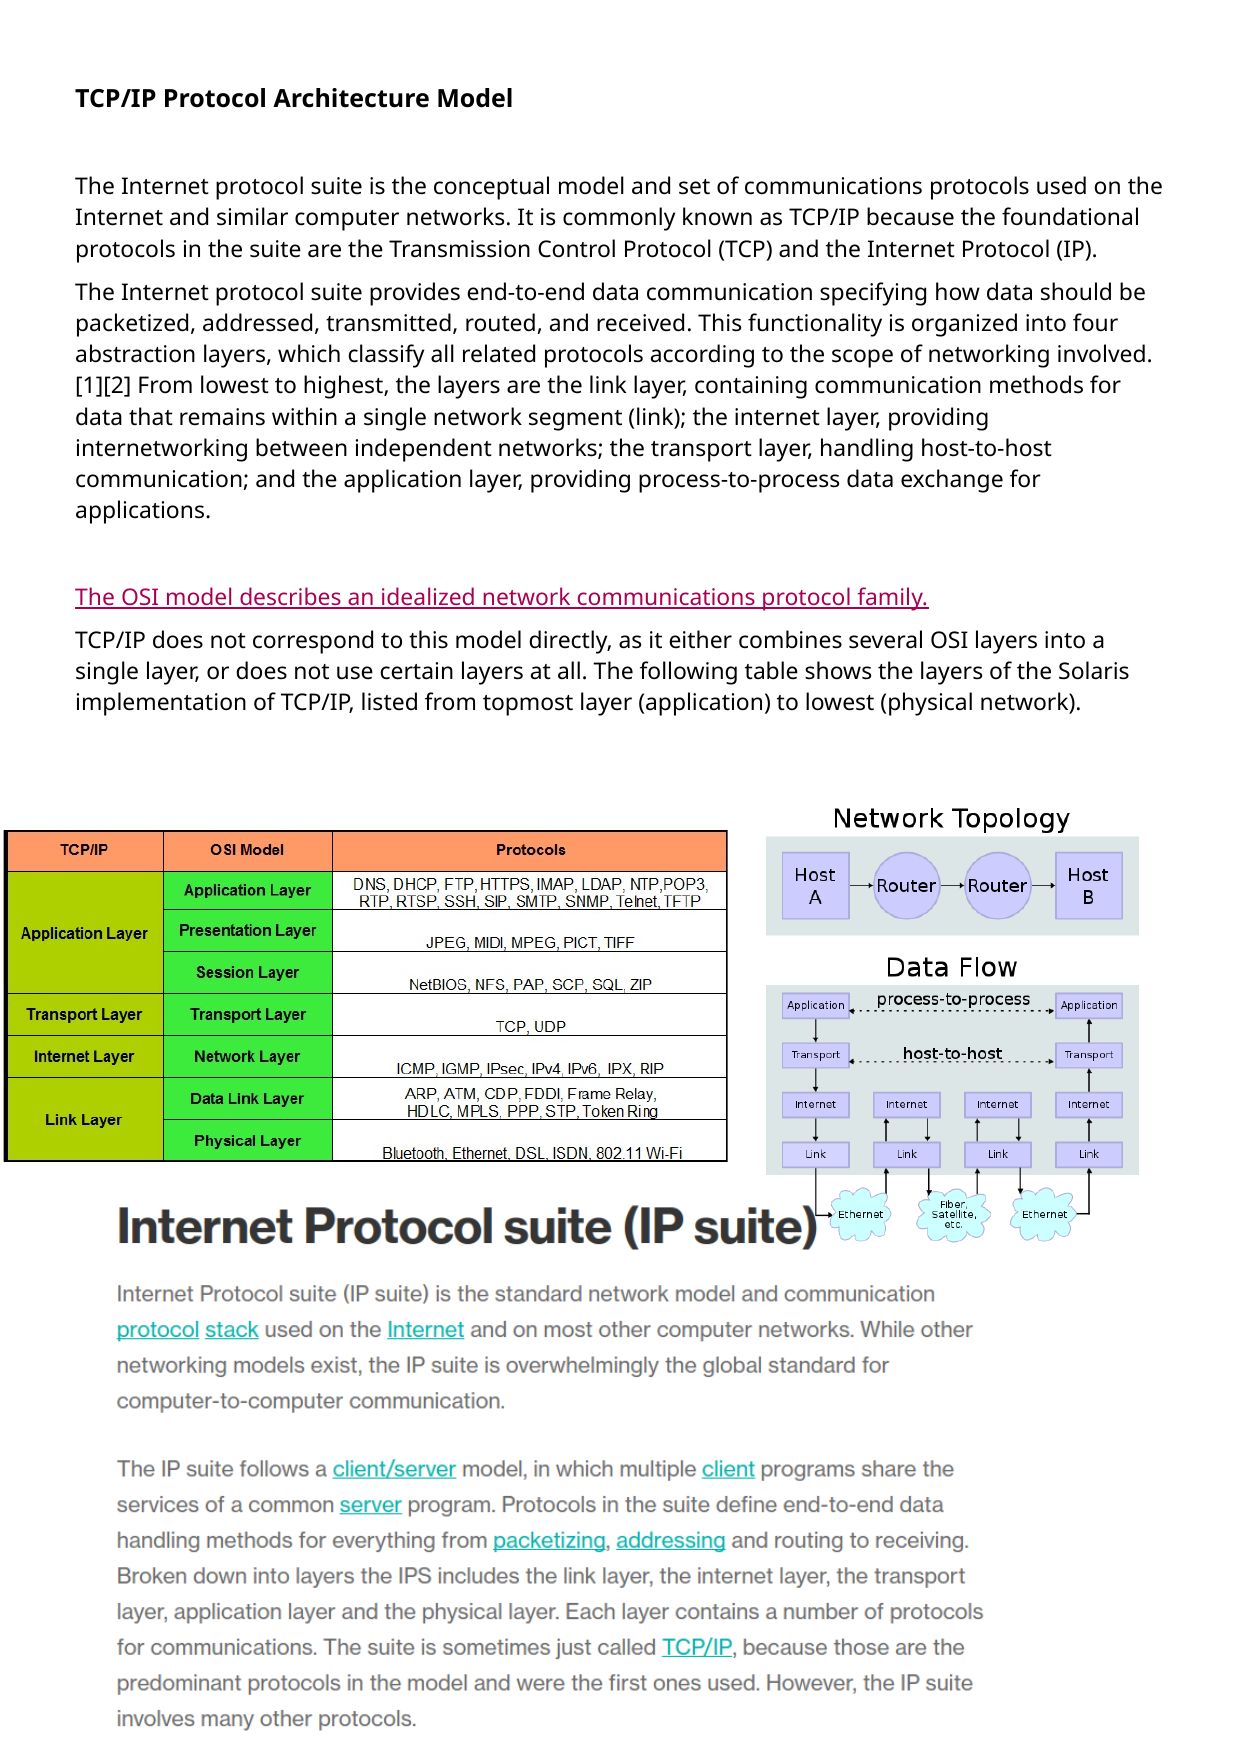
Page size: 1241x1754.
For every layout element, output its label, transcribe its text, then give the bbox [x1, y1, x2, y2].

text TCP/IP Protocol Architecture Model [75, 81, 1166, 115]
text The Internet protocol suite provides end-to-end data communication specifying how data should be packetized, addressed, transmitted, routed, and received. This functionality is organized into four abstraction layers, which classify all related protocols according to the scope of networking involved.[1][2] From lowest to highest, the layers are the link layer, containing communication methods for data that remains within a single network segment (link); the internet layer, providing internetworking between independent networks; the transport layer, handling host-to-host communication; and the application layer, providing process-to-process data exchange for applications. [75, 276, 1166, 526]
text The OSI model describes an idealized network communications protocol family. [75, 581, 1166, 612]
text TCP/IP does not correspond to this model directly, as it either combines several OSI layers into a single layer, or does not use certain layers at all. The following table shows the layers of the Solaris implementation of TCP/IP, listed from topmost layer (application) to lowest (physical network). [75, 624, 1166, 717]
picture [3, 830, 728, 1162]
picture [114, 794, 1155, 1737]
text The Internet protocol suite is the conceptual model and set of communications protocols used on the Internet and similar computer networks. It is commonly known as TCP/IP because the foundational protocols in the suite are the Transmission Control Protocol (TCP) and the Internet Protocol (IP). [75, 170, 1166, 264]
